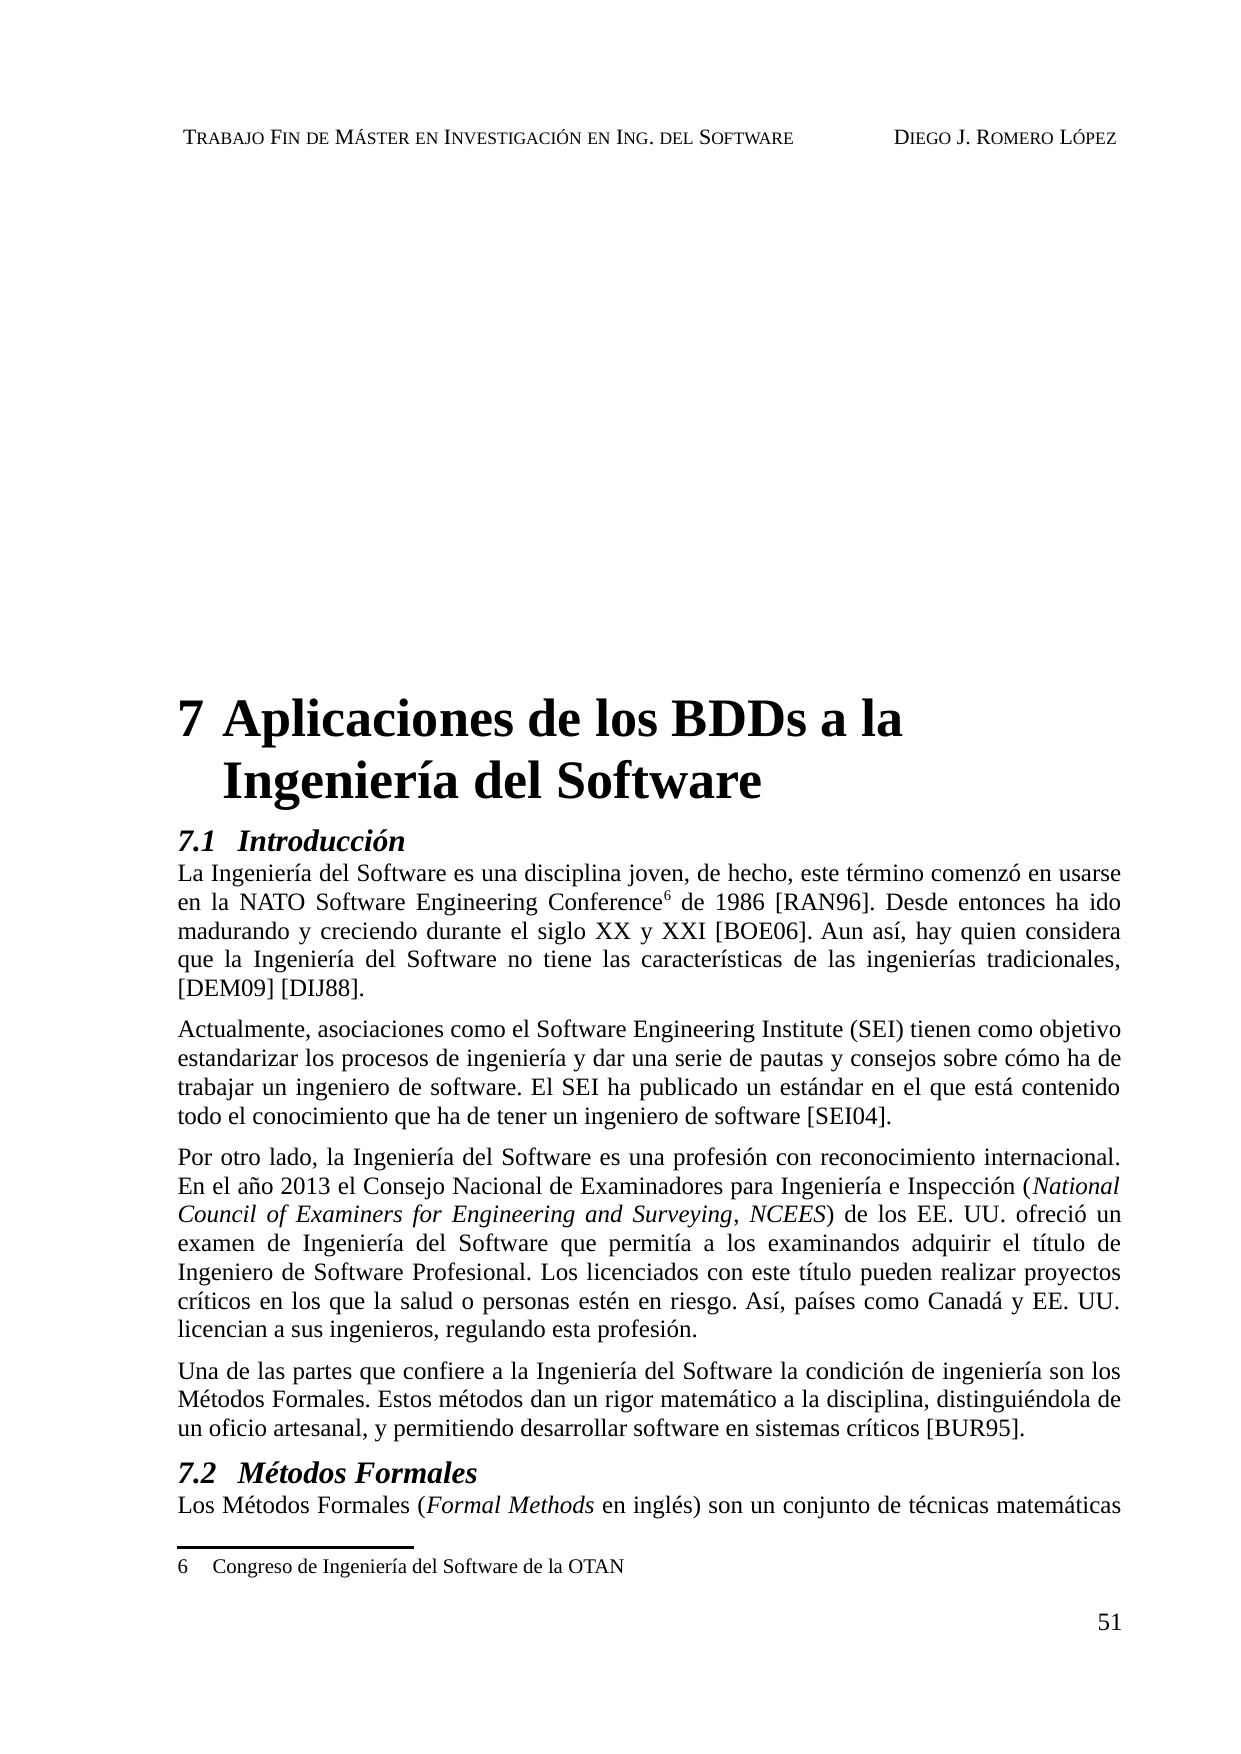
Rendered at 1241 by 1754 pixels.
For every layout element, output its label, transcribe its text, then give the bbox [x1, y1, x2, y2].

subtitle Métodos Formales [177, 1454, 1122, 1491]
text Actualmente, asociaciones como el Software Engineering Institute (SEI) tienen como objetivo estandarizar los procesos de ingeniería y dar una serie de pautas y consejos sobre cómo ha de trabajar un ingeniero de software. El SEI ha publicado un estándar en el que está contenido todo el conocimiento que ha de tener un ingeniero de software [SEI04]. [177, 1014, 1122, 1129]
text Congreso de Ingeniería del Software de la OTAN [177, 1553, 1122, 1578]
text Una de las partes que confiere a la Ingeniería del Software la condición de ingeniería son los Métodos Formales. Estos métodos dan un rigor matemático a la disciplina, distinguiéndola de un oficio artesanal, y permitiendo desarrollar software en sistemas críticos [BUR95]. [177, 1356, 1122, 1442]
text Por otro lado, la Ingeniería del Software es una profesión con reconocimiento internacional. En el año 2013 el Consejo Nacional de Examinadores para Ingeniería e Inspección (National Council of Examiners for Engineering and Surveying, NCEES) de los EE. UU. ofreció un examen de Ingeniería del Software que permitía a los examinandos adquirir el título de Ingeniero de Software Profesional. Los licenciados con este título pueden realizar proyectos críticos en los que la salud o personas estén en riesgo. Así, países como Canadá y EE. UU. licencian a sus ingenieros, regulando esta profesión. [177, 1142, 1122, 1343]
text La Ingeniería del Software es una disciplina joven, de hecho, este término comenzó en usarse en la NATO Software Engineering Conference de 1986 [RAN96]. Desde entonces ha ido madurando y creciendo durante el siglo XX y XXI [BOE06]. Aun así, hay quien considera que la Ingeniería del Software no tiene las características de las ingenierías tradicionales, [DEM09] [DIJ88]. [177, 858, 1122, 1002]
subtitle Aplicaciones de los BDDs a la Ingeniería del Software [177, 685, 1122, 810]
subtitle Introducción [177, 822, 1122, 858]
text Los Métodos Formales (Formal Methods en inglés) son un conjunto de técnicas matemáticas [177, 1491, 1122, 1519]
